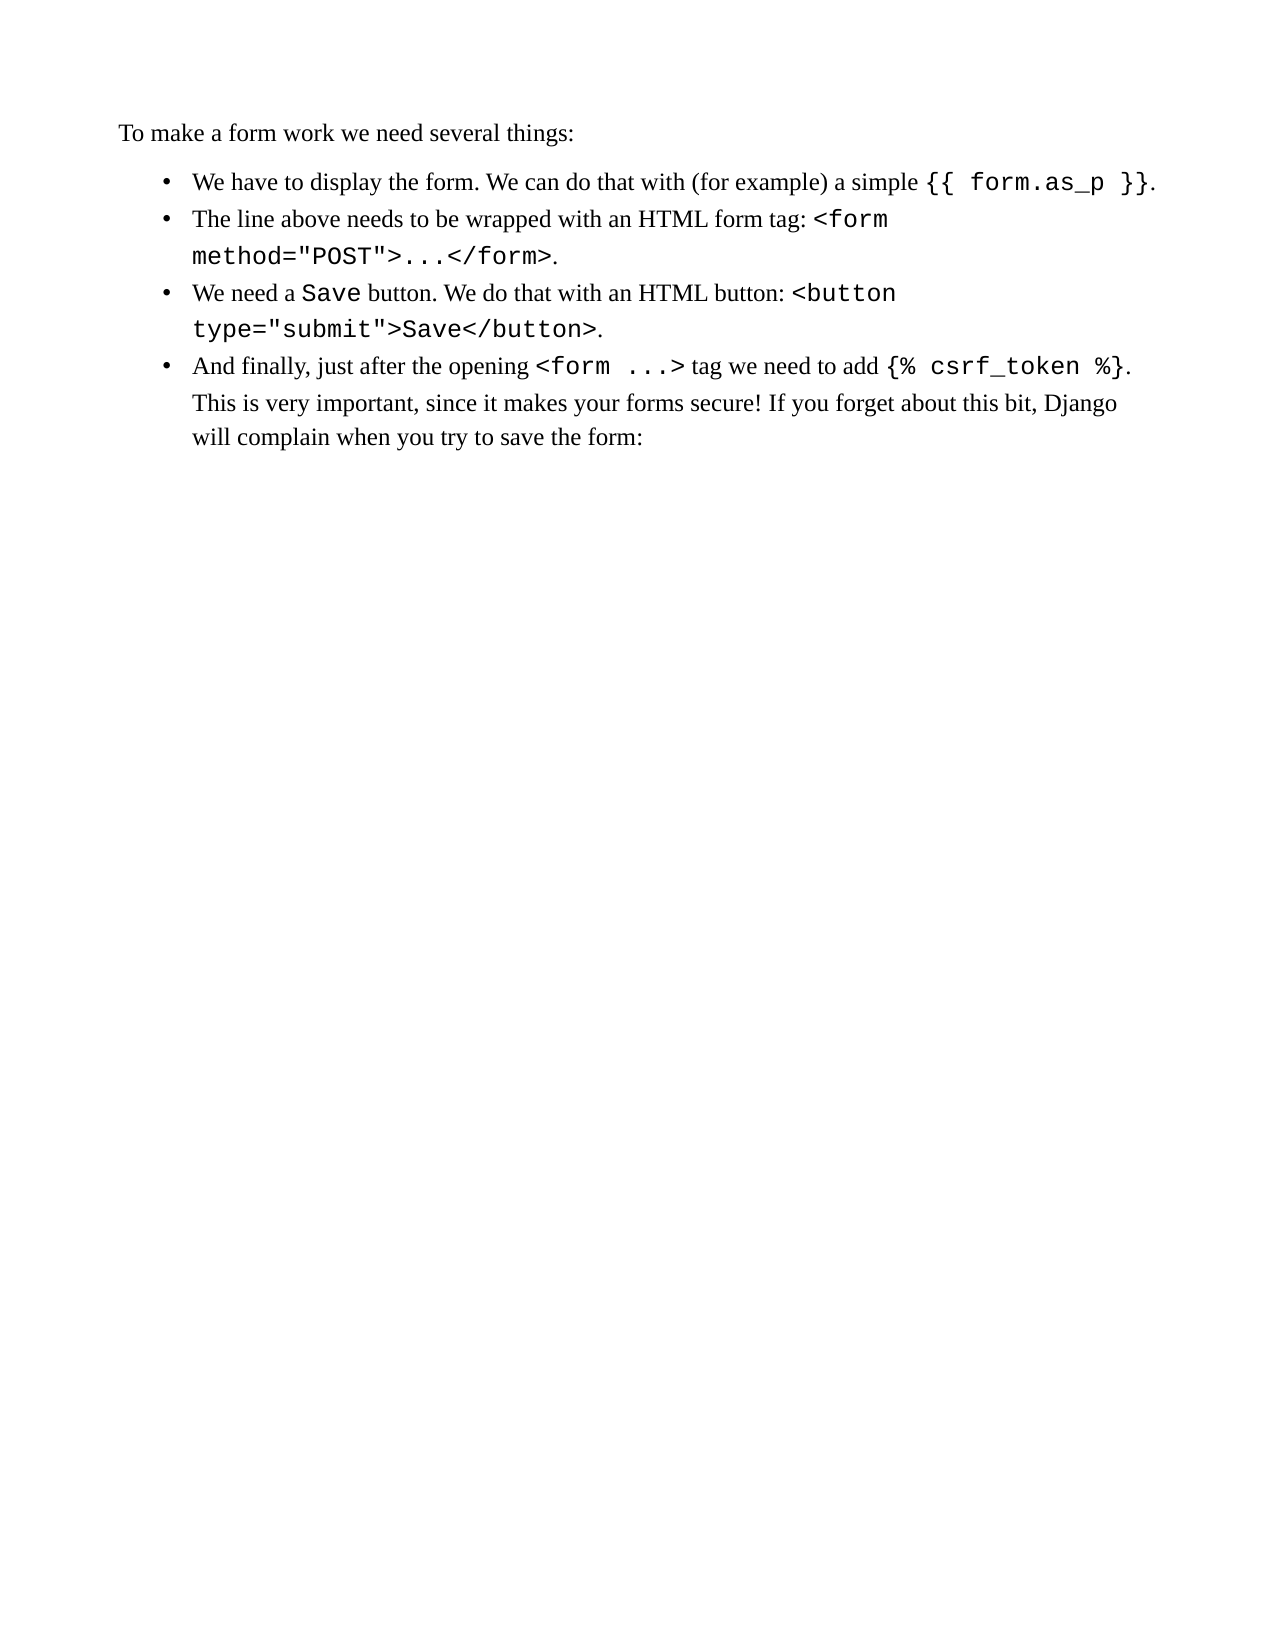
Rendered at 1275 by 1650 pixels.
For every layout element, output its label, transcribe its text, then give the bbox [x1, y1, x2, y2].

list We have to display the form. We can do that with (for example) a simple {{ form.as_p }}. [162, 167, 1157, 198]
list And finally, just after the opening <form ...> tag we need to add {% csrf_token %}. This is very important, since it makes your forms secure! If you forget about this bit, Django will complain when you try to save the form: [162, 351, 1157, 451]
list We need a Save button. We do that with an HTML button: <button type="submit">Save</button>. [162, 278, 1157, 345]
list The line above needs to be wrapped with an HTML form tag: <form method="POST">...</form>. [162, 204, 1157, 272]
text To make a form work we need several things: [118, 118, 1157, 147]
